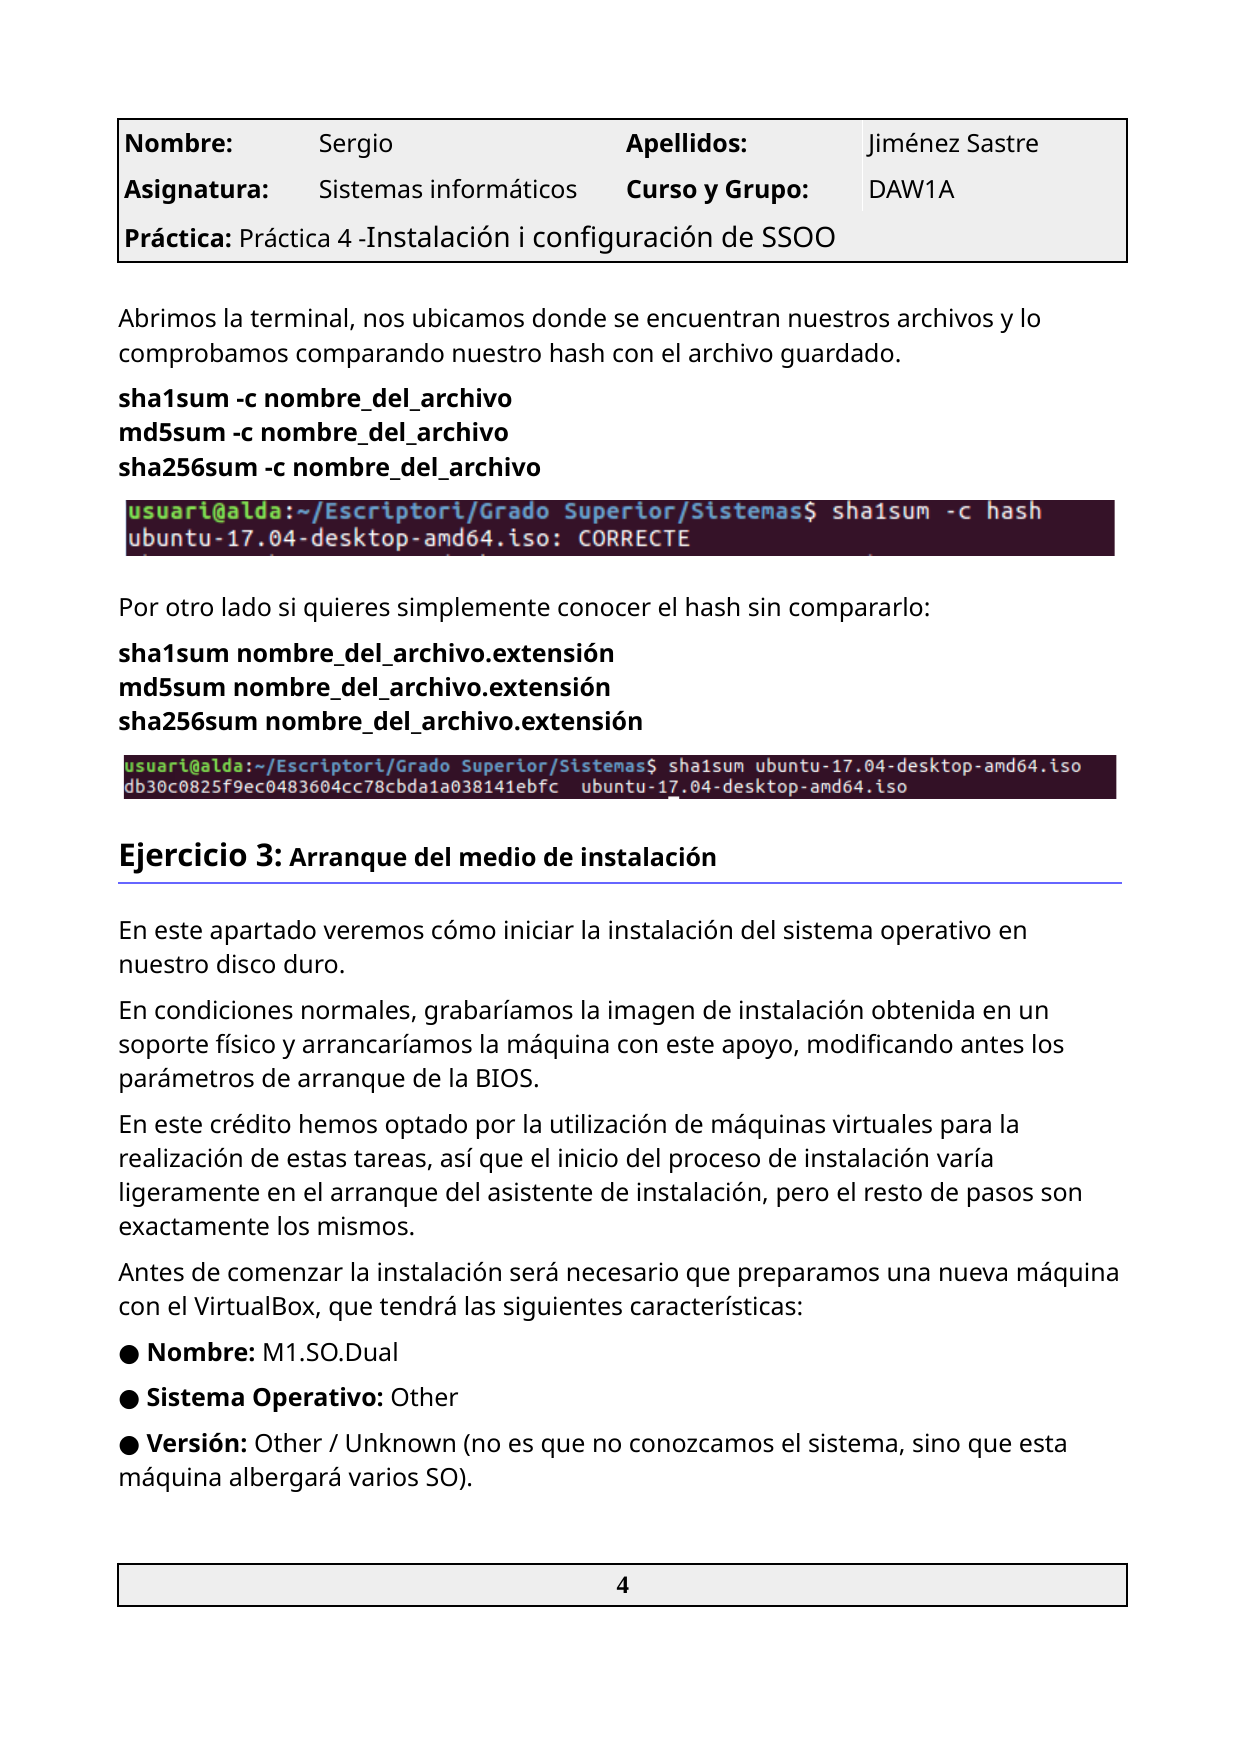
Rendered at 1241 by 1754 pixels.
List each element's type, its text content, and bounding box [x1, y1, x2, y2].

table_header [118, 495, 1122, 590]
text Abrimos la terminal, nos ubicamos donde se encuentran nuestros archivos y lo comprobamos comparando nuestro hash con el archivo guardado. [118, 301, 1122, 369]
text Por otro lado si quieres simplemente conocer el hash sin compararlo: [118, 590, 1122, 624]
text sha256sum nombre_del_archivo.extensión [118, 704, 1122, 738]
picture [125, 500, 1115, 556]
text sha256sum -c nombre_del_archivo [118, 449, 1122, 483]
picture [123, 755, 1117, 799]
text ● Nombre: M1.SO.Dual [118, 1334, 1122, 1368]
text En este crédito hemos optado por la utilización de máquinas virtuales para la realización de estas tareas, así que el inicio del proceso de instalación varía ligeramente en el arranque del asistente de instalación, pero el resto de pasos son exactamente los mismos. [118, 1106, 1122, 1243]
text ● Sistema Operativo: Other [118, 1380, 1122, 1414]
text En este apartado veremos cómo iniciar la instalación del sistema operativo en nuestro disco duro. [118, 912, 1122, 981]
text sha1sum -c nombre_del_archivo [118, 381, 1122, 415]
text Ejercicio 3: Arranque del medio de instalación [118, 833, 1122, 876]
text md5sum nombre_del_archivo.extensión [118, 670, 1122, 704]
table_header [118, 750, 1122, 833]
text ● Versión: Other / Unknown (no es que no conozcamos el sistema, sino que esta máquina albergará varios SO). [118, 1426, 1122, 1494]
text En condiciones normales, grabaríamos la imagen de instalación obtenida en un soporte físico y arrancaríamos la máquina con este apoyo, modificando antes los parámetros de arranque de la BIOS. [118, 992, 1122, 1094]
table_header [118, 884, 1122, 912]
text md5sum -c nombre_del_archivo [118, 415, 1122, 449]
text sha1sum nombre_del_archivo.extensión [118, 636, 1122, 670]
text Antes de comenzar la instalación será necesario que preparamos una nueva máquina con el VirtualBox, que tendrá las siguientes características: [118, 1254, 1122, 1322]
